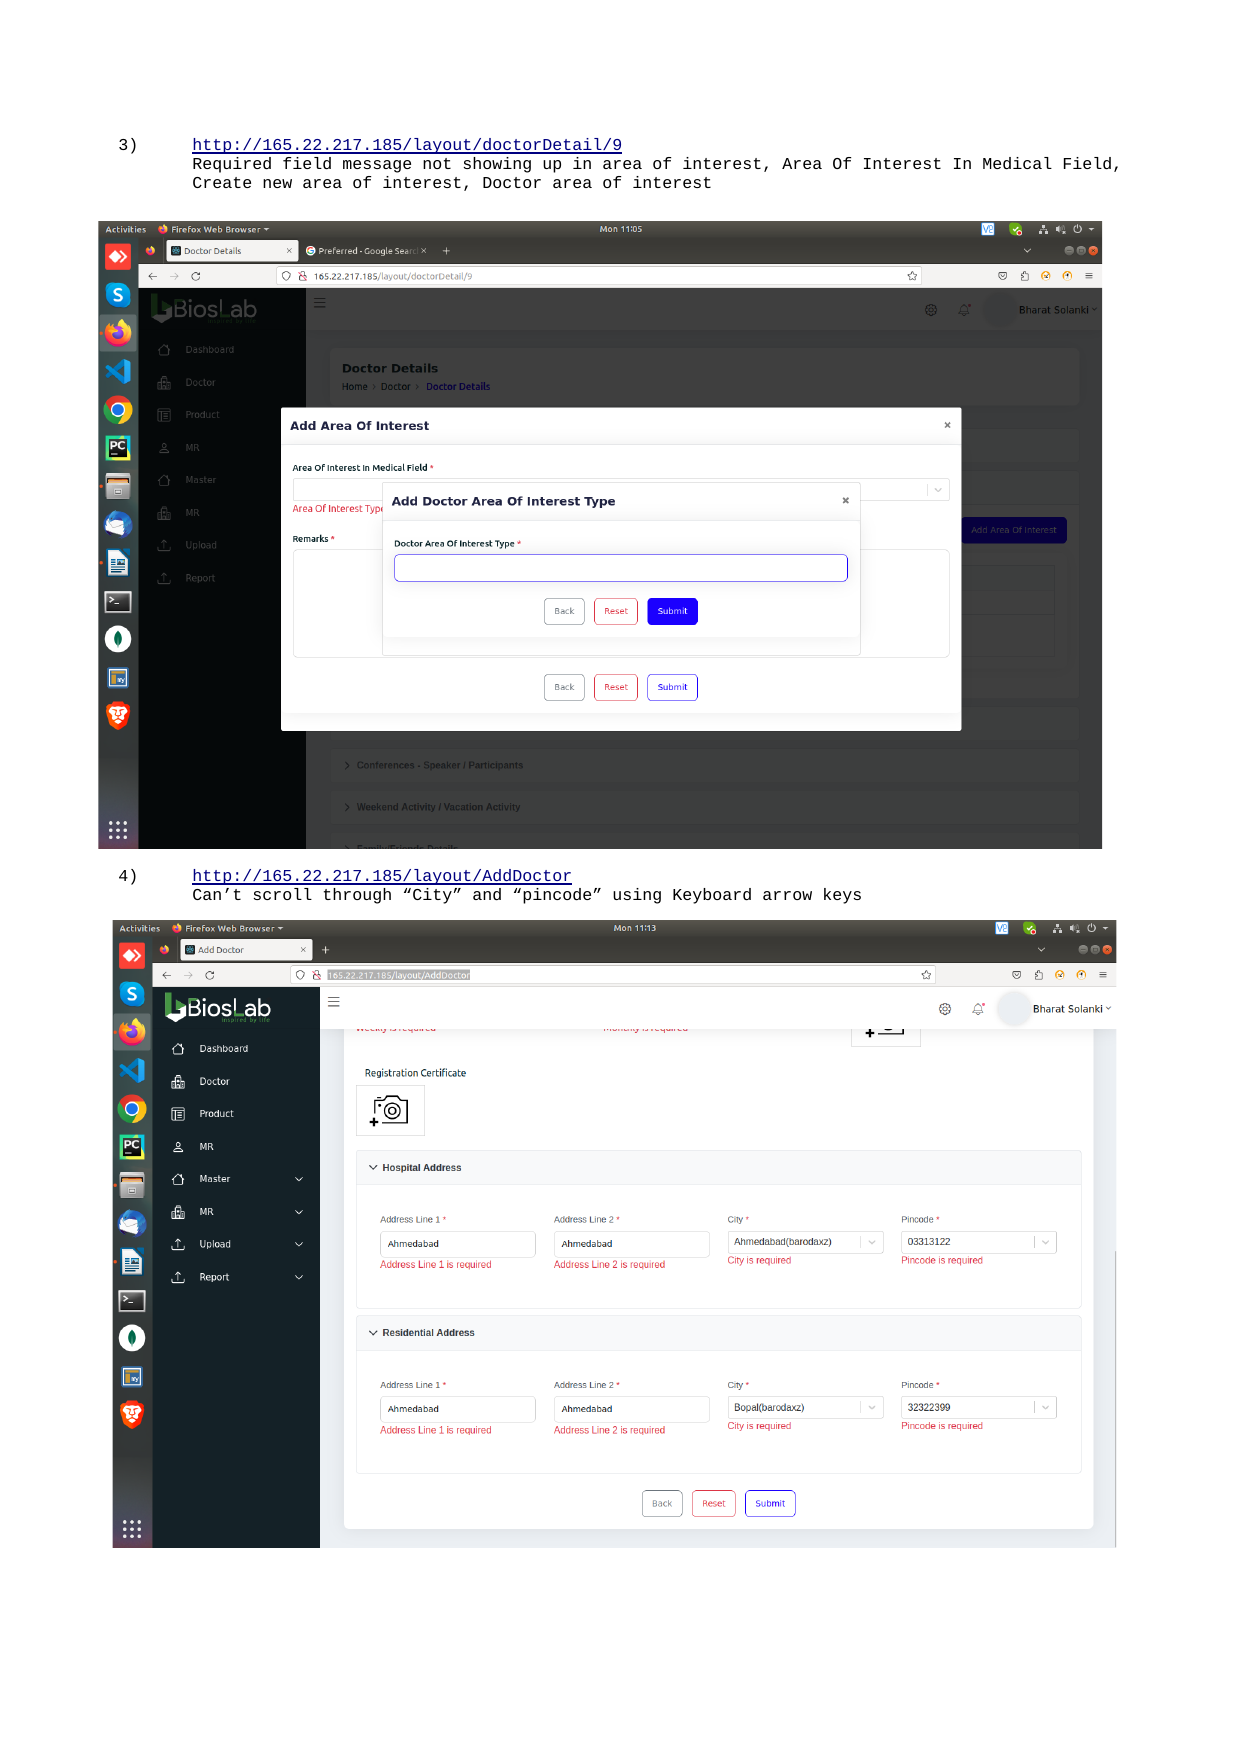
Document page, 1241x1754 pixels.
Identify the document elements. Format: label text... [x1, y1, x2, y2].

text 4) http://165.22.217.185/layout/AddDoctor [118, 868, 1122, 887]
text 3) http://165.22.217.185/layout/doctorDetail/9 [118, 137, 1122, 156]
text Can’t scroll through “City” and “pincode” using Keyboard arrow keys [118, 887, 1122, 906]
picture [98, 221, 1103, 849]
text Required field message not showing up in area of interest, Area Of Interest In Medical Field, Create new area of interest, Doctor area of interest [118, 156, 1122, 193]
picture [112, 920, 1117, 1548]
